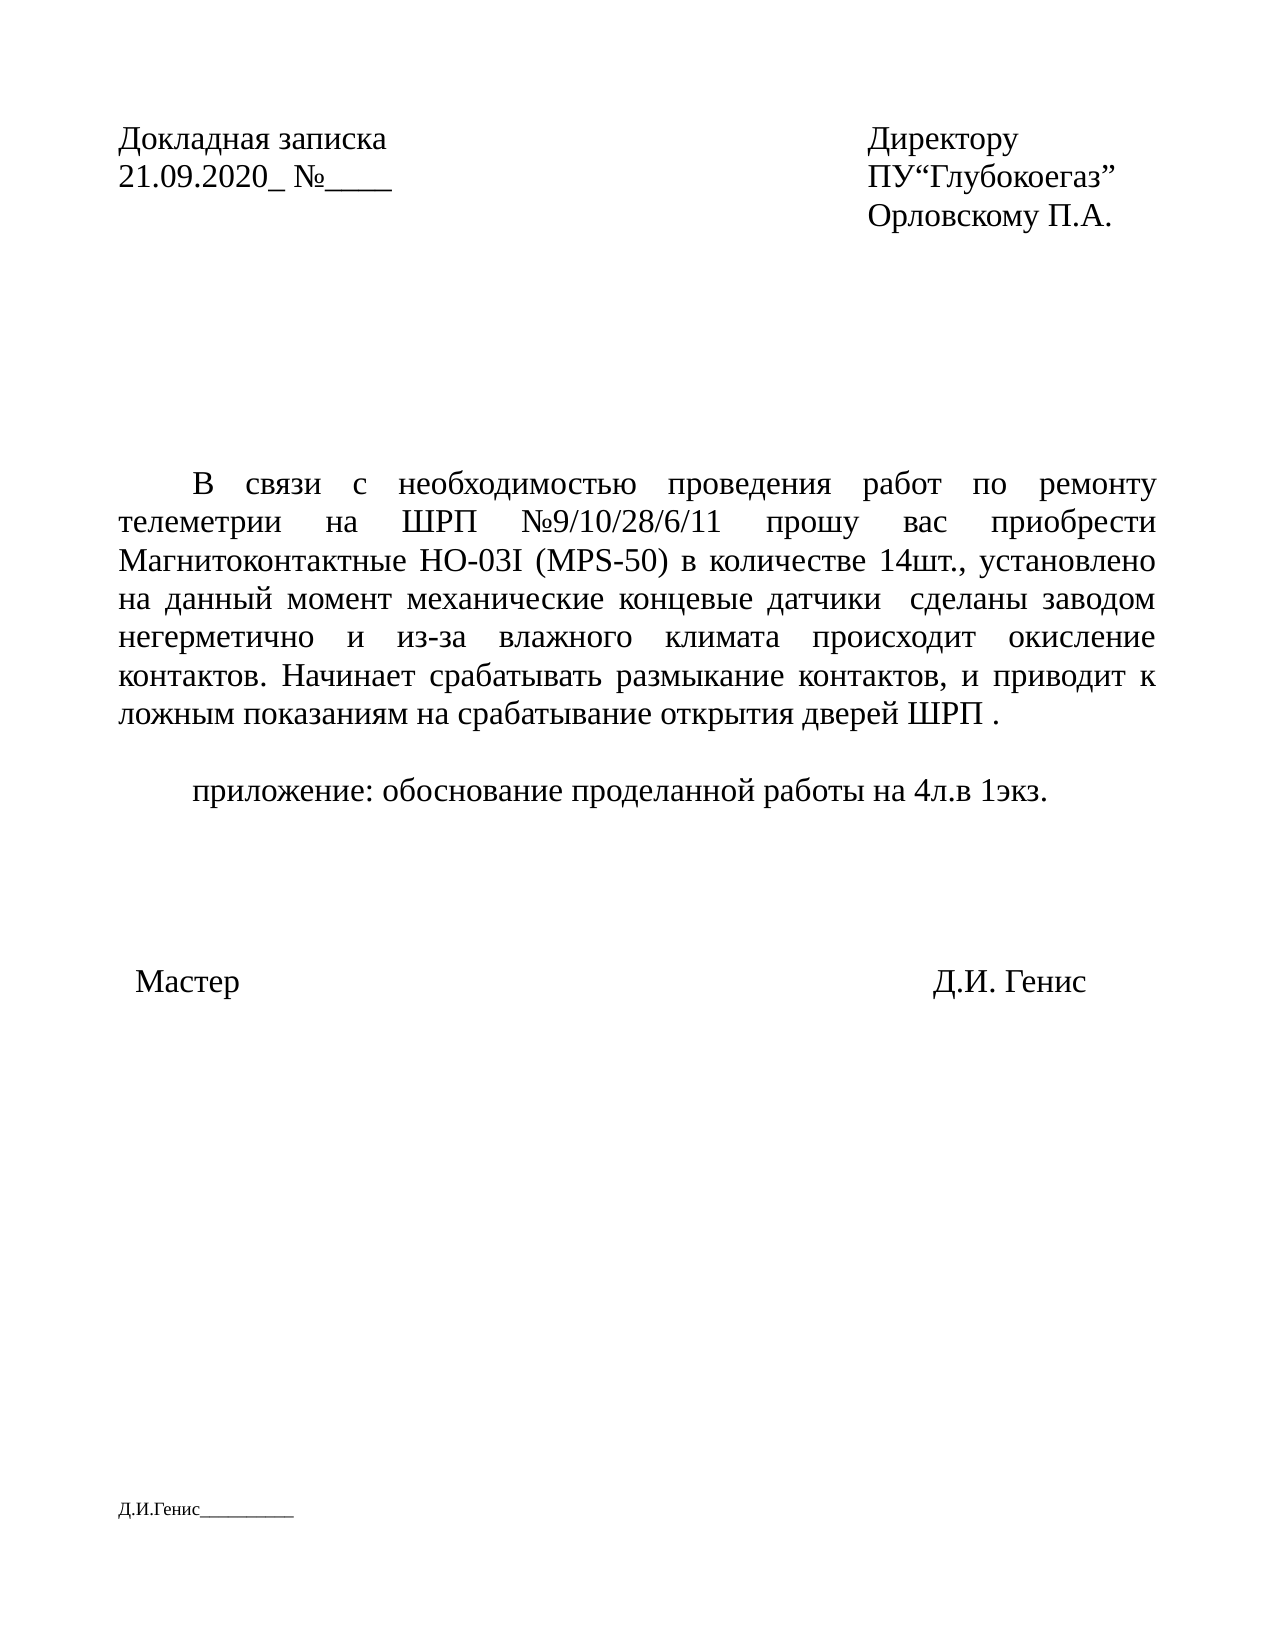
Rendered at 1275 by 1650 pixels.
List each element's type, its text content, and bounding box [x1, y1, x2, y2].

text Д.И.Генис__________ [118, 1498, 1157, 1520]
text Мастер Д.И. Генис [118, 961, 1157, 1000]
text Орловскому П.А. [118, 195, 1157, 233]
text В связи с необходимостью проведения работ по ремонту телеметрии на ШРП №9/10/28/6/11 прошу вас приобрести Магнитоконтактные HO-03I (MPS-50) в количестве 14шт., установлено на данный момент механические концевые датчики сделаны заводом негерметично и из-за влажного климата происходит окисление контактов. Начинает срабатывать размыкание контактов, и приводит к ложным показаниям на срабатывание открытия дверей ШРП . [118, 463, 1157, 731]
text 21.09.2020_ №____ ПУ“Глубокоегаз” [118, 156, 1157, 195]
text Докладная записка Директору [118, 118, 1157, 156]
text приложение: обоснование проделанной работы на 4л.в 1экз. [118, 770, 1157, 808]
